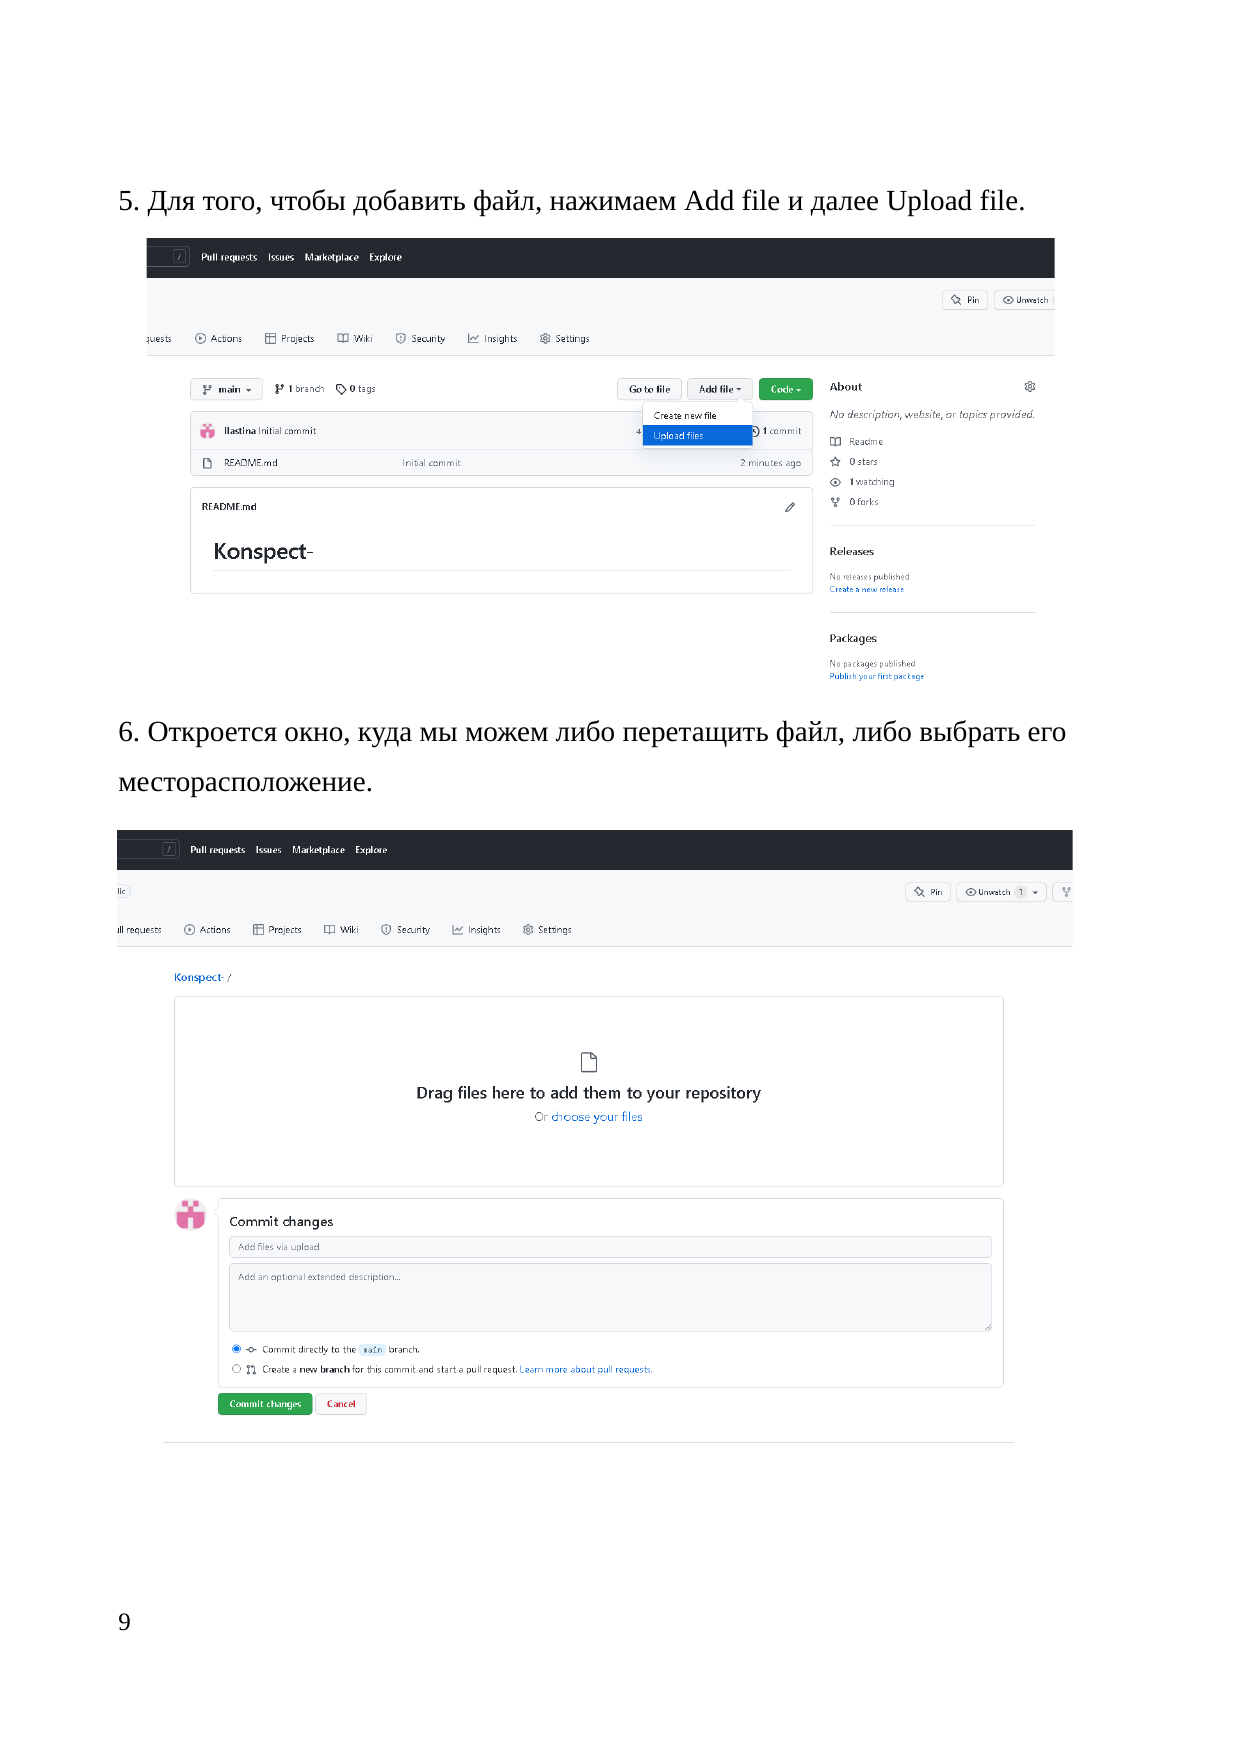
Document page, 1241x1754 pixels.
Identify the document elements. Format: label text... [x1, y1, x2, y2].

picture [146, 238, 1055, 698]
picture [117, 830, 1073, 1448]
text 5. Для того, чтобы добавить файл, нажимаем Add file и далее Upload file. [118, 183, 1122, 217]
text 6. Откроется окно, куда мы можем либо перетащить файл, либо выбрать его месторасположение. [118, 248, 1122, 798]
